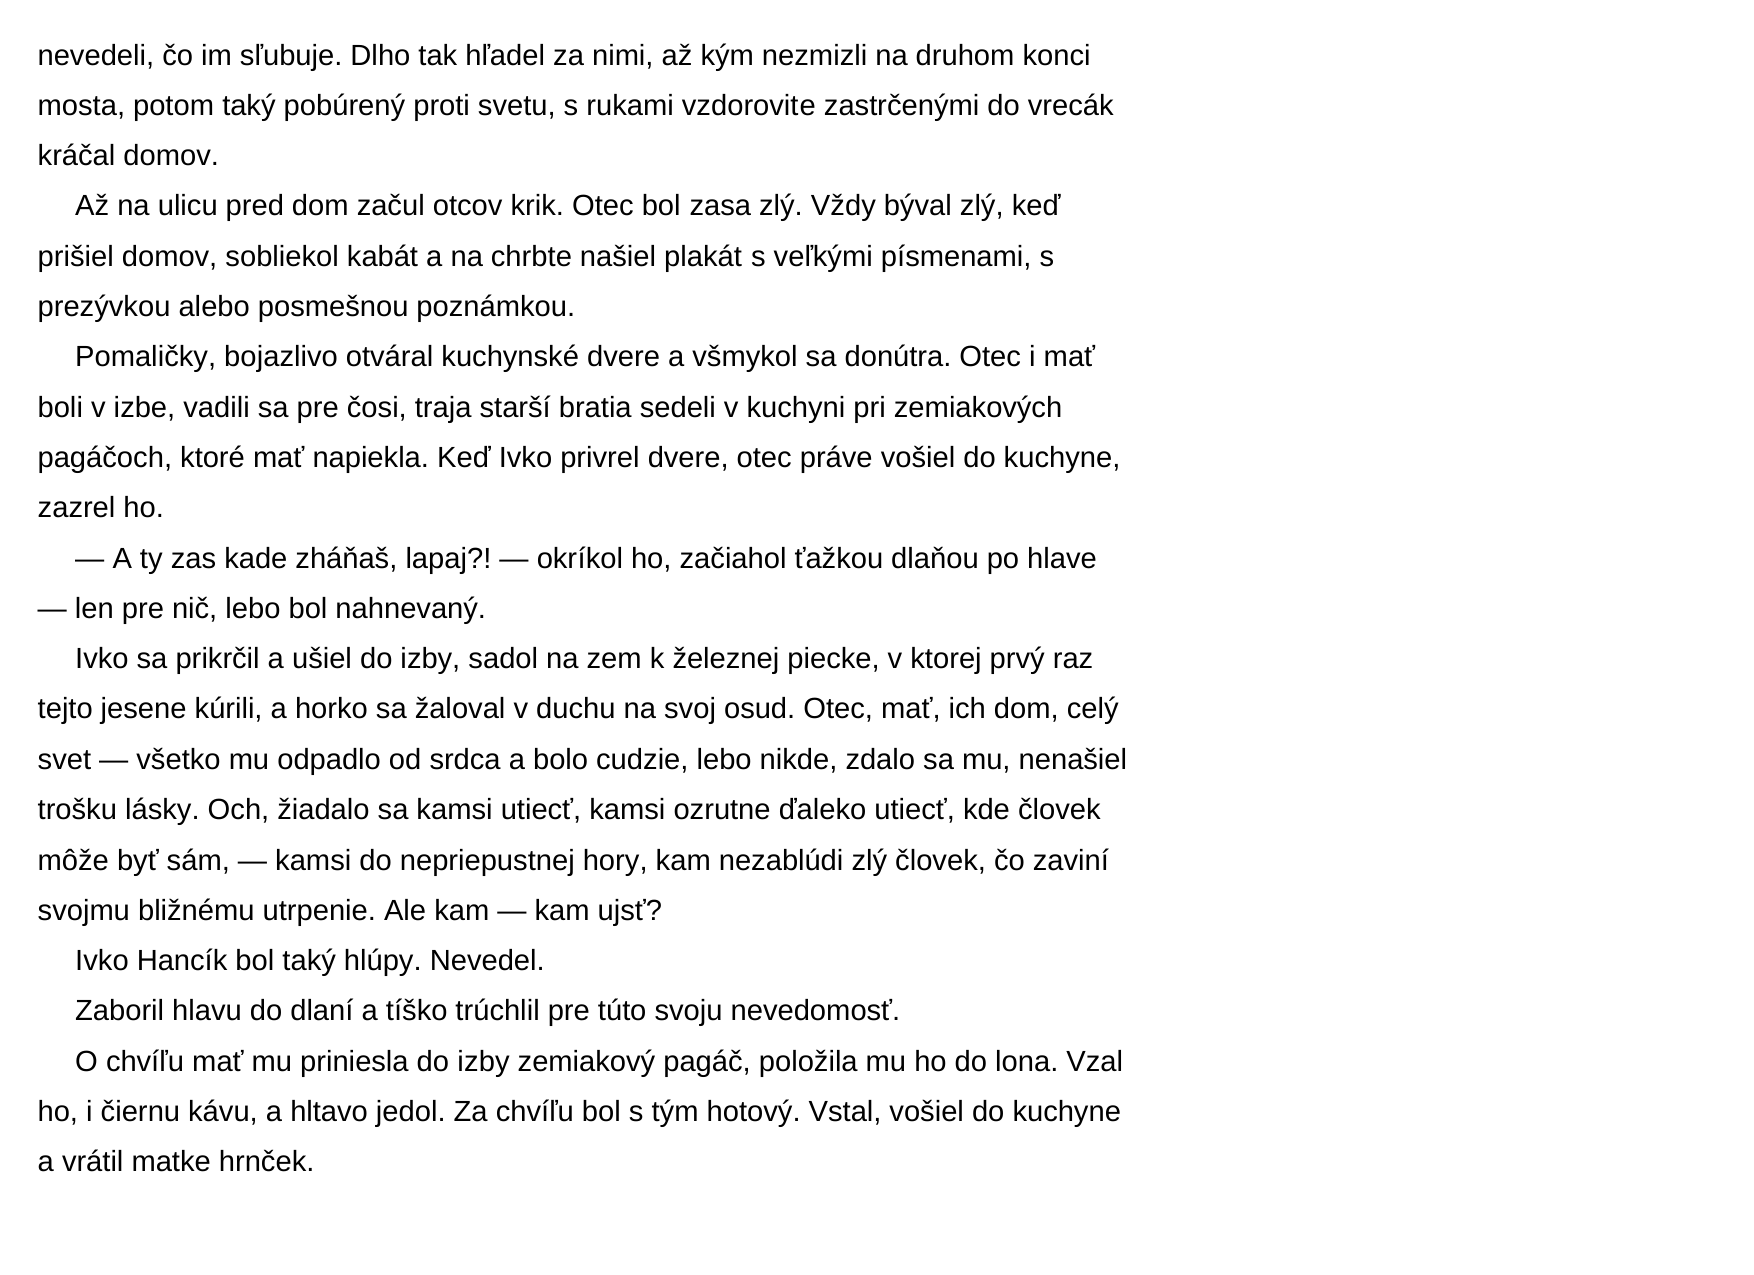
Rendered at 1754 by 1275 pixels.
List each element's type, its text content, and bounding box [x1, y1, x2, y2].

text — A ty zas kade zháňaš, lapaj?! — okríkol ho, začiahol ťažkou dlaňou po hlave — len pre nič, lebo bol nahnevaný. [37, 541, 1130, 624]
text Až na ulicu pred dom začul otcov krik. Otec bol zasa zlý. Vždy býval zlý, keď prišiel domov, sobliekol kabát a na chrbte našiel plakát s veľkými písmenami, s prezývkou alebo posmešnou poznámkou. [37, 188, 1130, 323]
text O chvíľu mať mu priniesla do izby zemiakový pagáč, položila mu ho do lona. Vzal ho, i čiernu kávu, a hltavo jedol. Za chvíľu bol s tým hotový. Vstal, vošiel do kuchyne a vrátil matke hrnček. [37, 1044, 1130, 1178]
text Pomaličky, bojazlivo otváral kuchynské dvere a všmykol sa donútra. Otec i mať boli v izbe, vadili sa pre čosi, traja starší bratia sedeli v kuchyni pri zemiakových pagáčoch, ktoré mať napiekla. Keď Ivko privrel dvere, otec práve vošiel do kuchyne, zazrel ho. [37, 339, 1130, 524]
text Ivko Hancík bol taký hlúpy. Nevedel. [37, 943, 1130, 977]
text Ivko sa prikrčil a ušiel do izby, sadol na zem k železnej piecke, v ktorej prvý raz tejto jesene kúrili, a horko sa žaloval v duchu na svoj osud. Otec, mať, ich dom, celý svet — všetko mu odpadlo od srdca a bolo cudzie, lebo nikde, zdalo sa mu, nenašiel trošku lásky. Och, žiadalo sa kamsi utiecť, kamsi ozrutne ďaleko utiecť, kde človek môže byť sám, — kamsi do nepriepustnej hory, kam nezablúdi zlý človek, čo zaviní svojmu bližnému utrpenie. Ale kam — kam ujsť? [37, 641, 1130, 926]
text Zaboril hlavu do dlaní a tíško trúchlil pre túto svoju nevedomosť. [37, 993, 1130, 1027]
text nevedeli, čo im sľubuje. Dlho tak hľadel za nimi, až kým nezmizli na druhom konci mosta, potom taký pobúrený proti svetu, s rukami vzdorovite zastrčenými do vrecák kráčal domov. [37, 37, 1130, 172]
